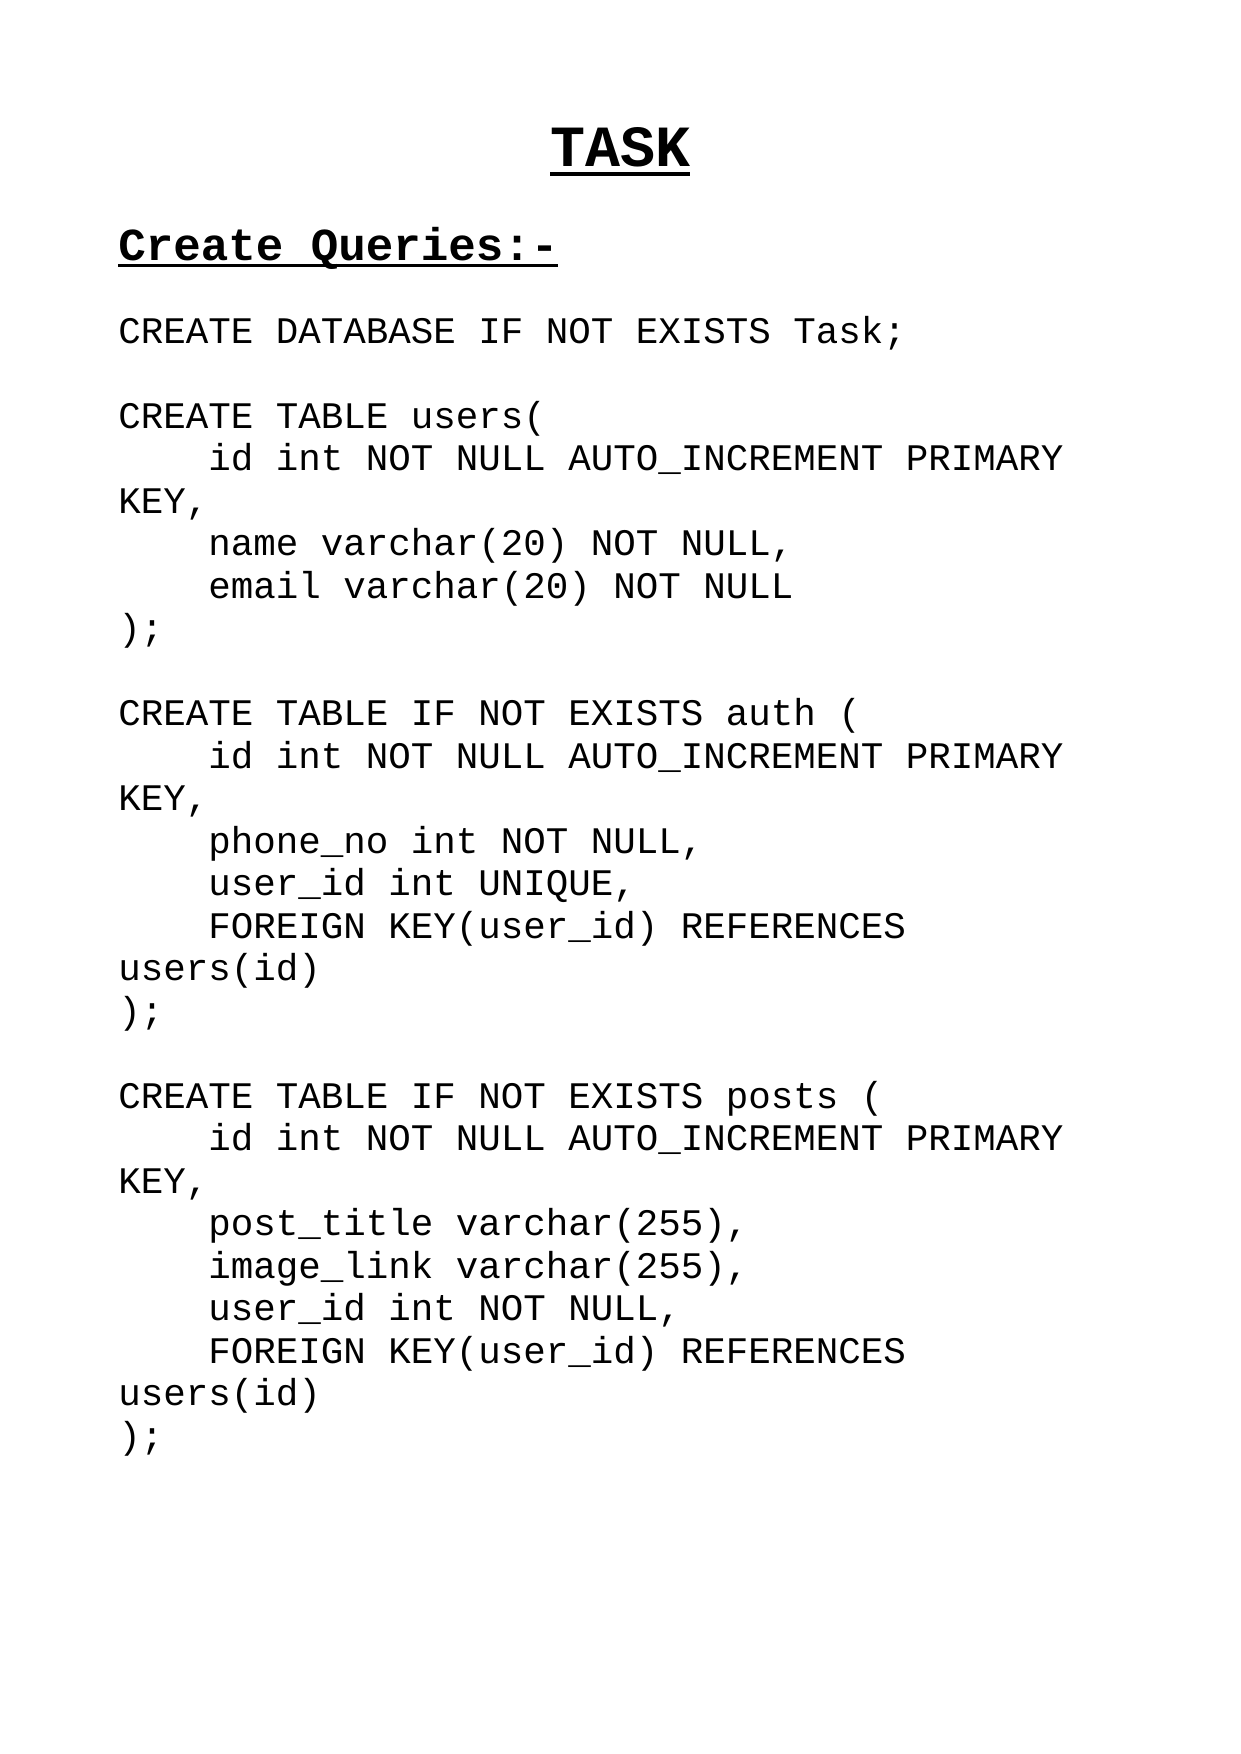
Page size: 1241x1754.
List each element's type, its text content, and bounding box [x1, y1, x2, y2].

text ); [118, 992, 1122, 1034]
text CREATE TABLE users( [118, 397, 1122, 439]
text CREATE TABLE IF NOT EXISTS auth ( [118, 694, 1122, 737]
text FOREIGN KEY(user_id) REFERENCES users(id) [118, 907, 1122, 992]
text email varchar(20) NOT NULL [118, 567, 1122, 609]
text CREATE TABLE IF NOT EXISTS posts ( [118, 1077, 1122, 1119]
text CREATE DATABASE IF NOT EXISTS Task; [118, 312, 1122, 354]
text image_link varchar(255), [118, 1247, 1122, 1289]
text TASK [118, 118, 1122, 184]
text Create Queries:- [118, 222, 1122, 274]
text name varchar(20) NOT NULL, [118, 524, 1122, 567]
text id int NOT NULL AUTO_INCREMENT PRIMARY KEY, [118, 439, 1122, 524]
text FOREIGN KEY(user_id) REFERENCES users(id) [118, 1332, 1122, 1417]
text id int NOT NULL AUTO_INCREMENT PRIMARY KEY, [118, 737, 1122, 822]
text phone_no int NOT NULL, [118, 822, 1122, 864]
text id int NOT NULL AUTO_INCREMENT PRIMARY KEY, [118, 1119, 1122, 1204]
text ); [118, 1417, 1122, 1459]
text user_id int NOT NULL, [118, 1289, 1122, 1332]
text ); [118, 609, 1122, 652]
text user_id int UNIQUE, [118, 864, 1122, 907]
text post_title varchar(255), [118, 1204, 1122, 1247]
